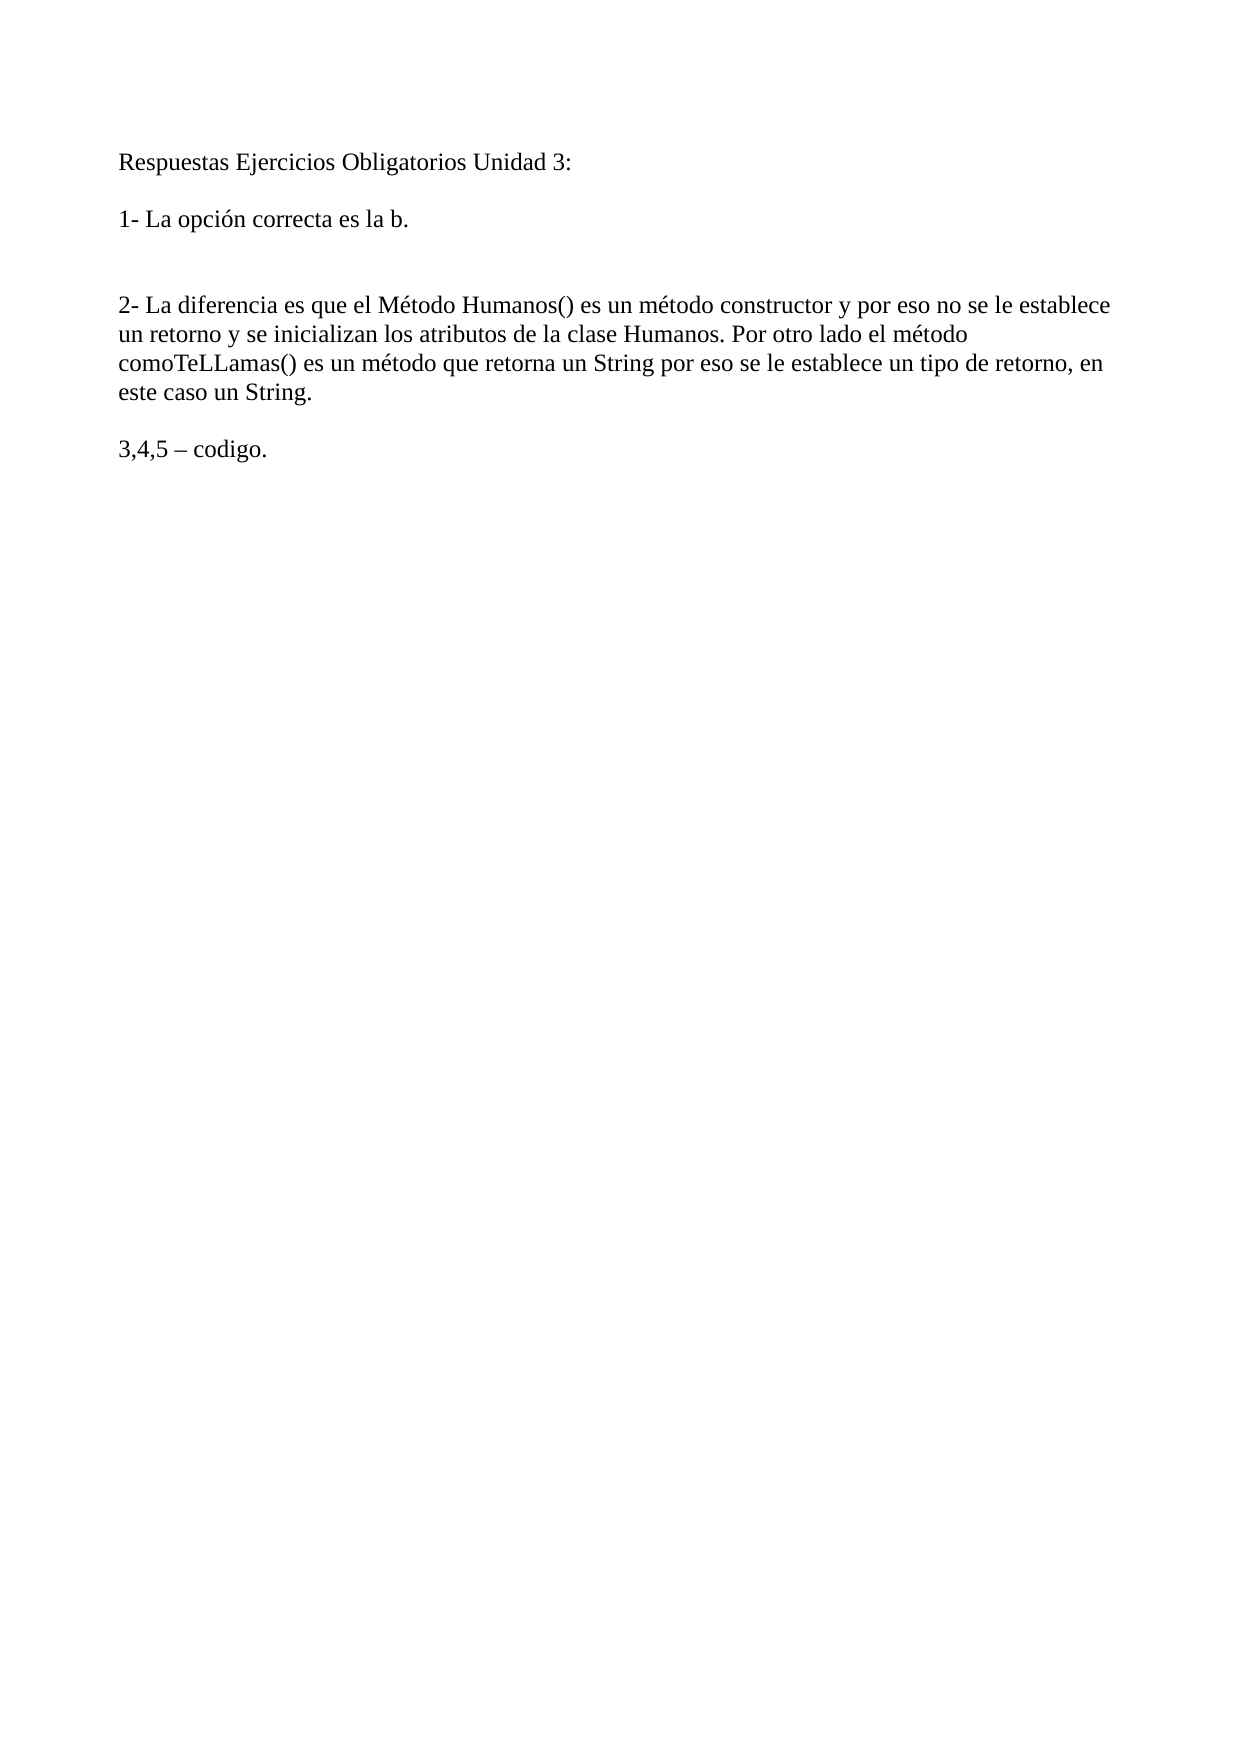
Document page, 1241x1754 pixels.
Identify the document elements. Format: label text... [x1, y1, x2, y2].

text 1- La opción correcta es la b. [118, 204, 1122, 233]
text Respuestas Ejercicios Obligatorios Unidad 3: [118, 147, 1122, 176]
text 3,4,5 – codigo. [118, 434, 1122, 463]
text 2- La diferencia es que el Método Humanos() es un método constructor y por eso no se le establece un retorno y se inicializan los atributos de la clase Humanos. Por otro lado el método comoTeLLamas() es un método que retorna un String por eso se le establece un tipo de retorno, en este caso un String. [118, 291, 1122, 406]
